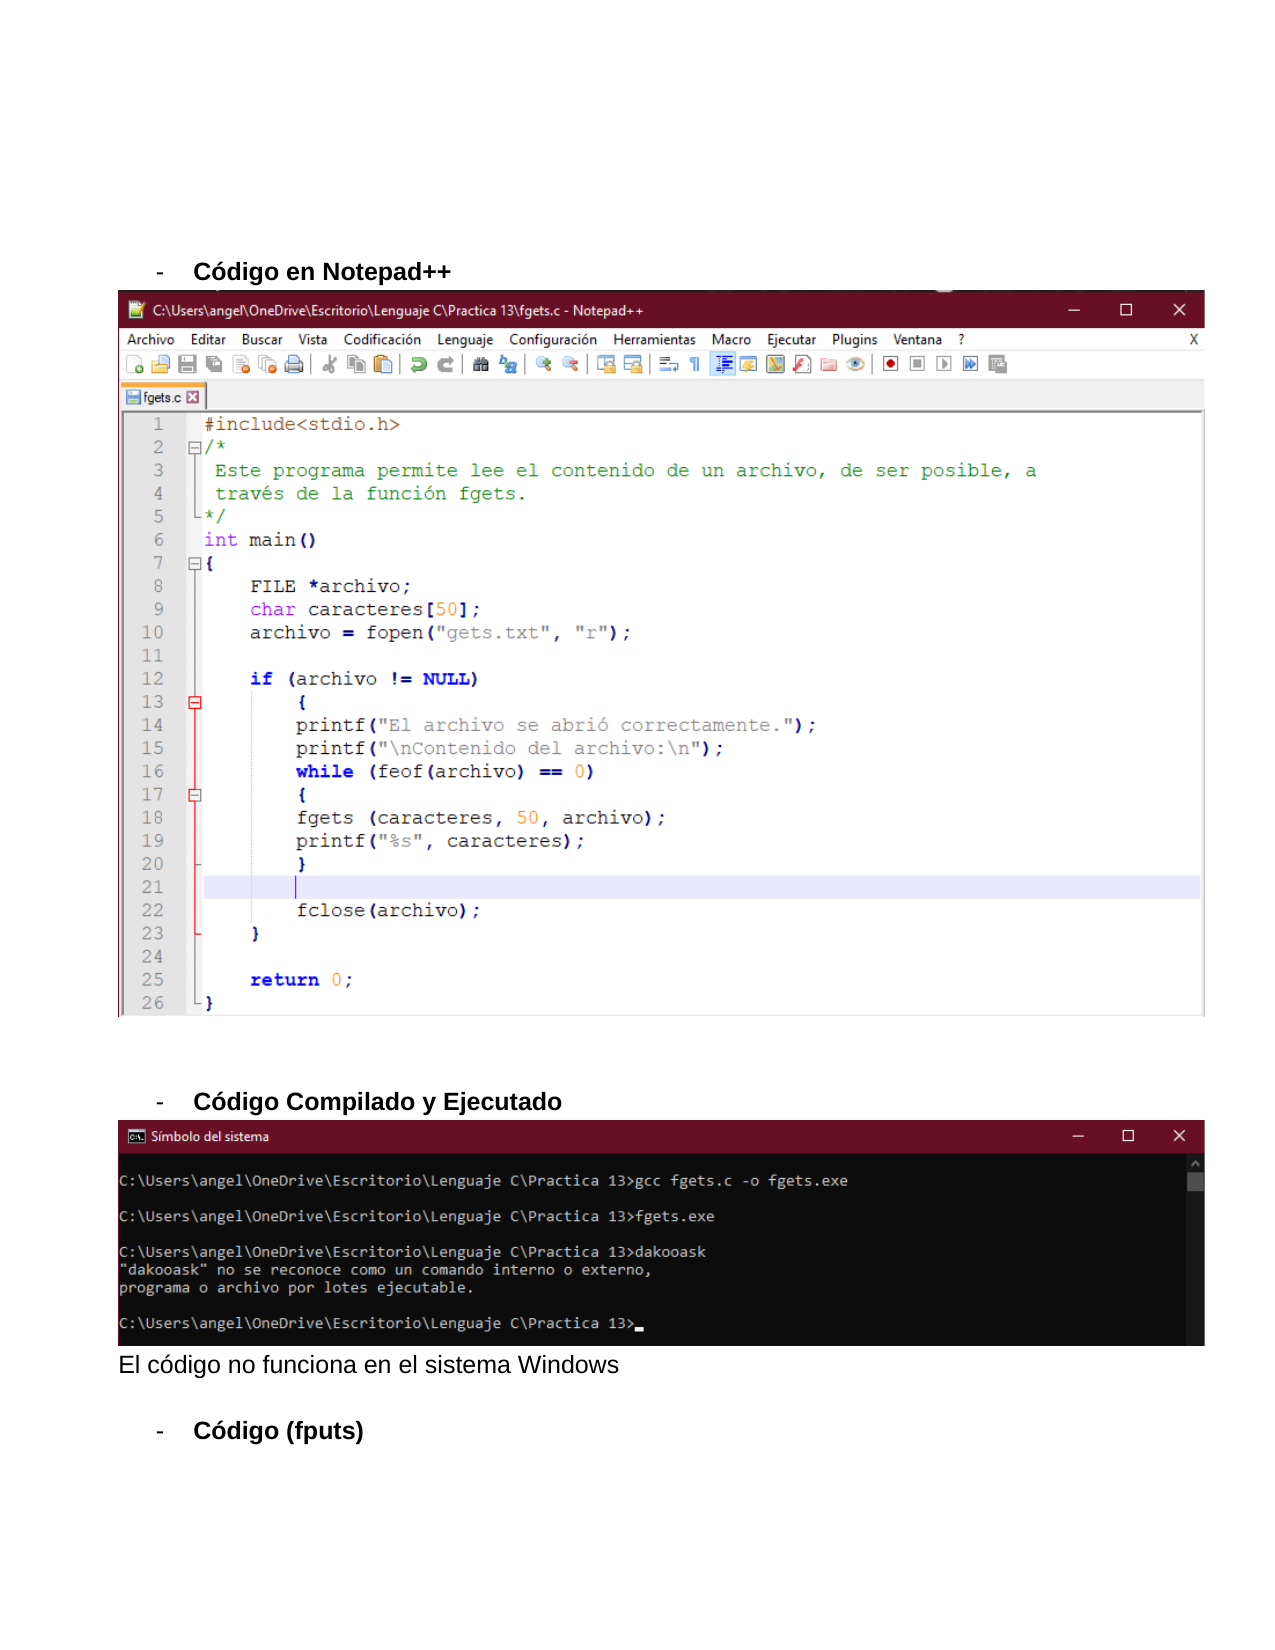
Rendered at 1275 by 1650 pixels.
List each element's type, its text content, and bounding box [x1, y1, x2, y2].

list Código en Notepad++ [156, 257, 1205, 286]
list Código Compilado y Ejecutado [156, 1087, 1205, 1116]
text El código no funciona en el sistema Windows [118, 1350, 1205, 1379]
list Código (fputs) [156, 1416, 1205, 1445]
